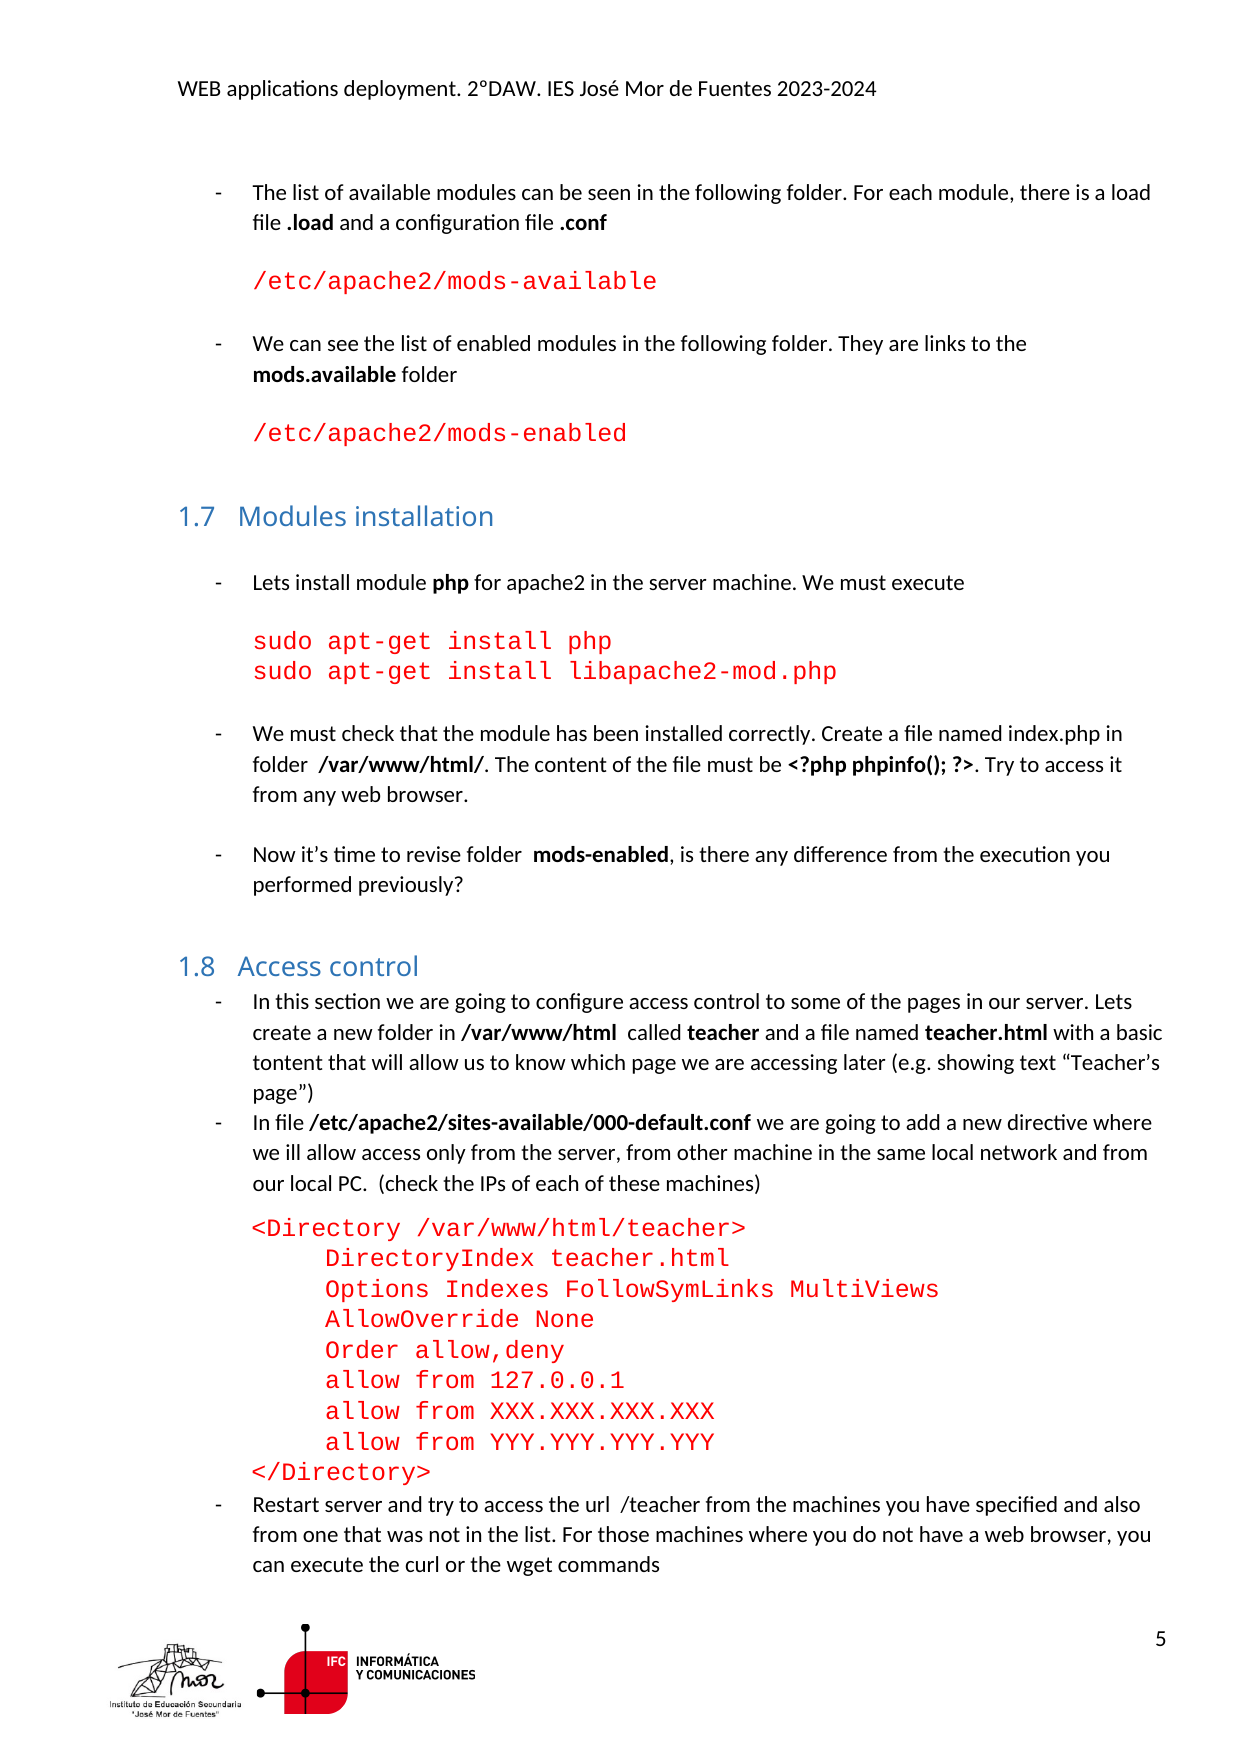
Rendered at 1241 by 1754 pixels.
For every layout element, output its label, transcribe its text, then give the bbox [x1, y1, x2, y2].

list sudo apt-get install php [252, 628, 1167, 657]
text </Directory> [251, 1460, 1167, 1488]
list In this section we are going to configure access control to some of the pages in our server. Lets create a new folder in /var/www/html called teacher and a file named teacher.html with a basic tontent that will allow us to know which page we are accessing later (e.g. showing text “Teacher’s page”) [215, 987, 1167, 1106]
text allow from 127.0.0.1 [251, 1368, 1167, 1396]
list In file /etc/apache2/sites-available/000-default.conf we are going to add a new directive where we ill allow access only from the server, from other machine in the same local network and from our local PC. (check the IPs of each of these machines) [215, 1108, 1167, 1197]
list Now it’s time to revise folder mods-enabled, is there any difference from the execution you performed previously? [215, 840, 1167, 898]
subtitle Access control [177, 948, 1167, 984]
text allow from XXX.XXX.XXX.XXX [251, 1399, 1167, 1427]
text Order allow,deny [251, 1338, 1167, 1366]
list sudo apt-get install libapache2-mod.php [252, 659, 1167, 687]
list We must check that the module has been installed correctly. Create a file named index.php in folder /var/www/html/. The content of the file must be <?php phpinfo(); ?>. Try to access it from any web browser. [215, 719, 1167, 808]
subtitle Modules installation [177, 498, 1167, 535]
list The list of available modules can be seen in the following folder. For each module, there is a load file .load and a configuration file .conf [215, 178, 1167, 236]
text Options Indexes FollowSymLinks MultiViews [251, 1277, 1167, 1305]
text DirectoryIndex teacher.html [251, 1246, 1167, 1274]
list /etc/apache2/mods-available [252, 268, 1167, 297]
picture [100, 1631, 249, 1736]
list Lets install module php for apache2 in the server machine. We must execute [215, 568, 1167, 596]
picture [256, 1624, 475, 1714]
list /etc/apache2/mods-enabled [252, 420, 1167, 448]
text AllowOverride None [251, 1307, 1167, 1335]
text allow from YYY.YYY.YYY.YYY [251, 1429, 1167, 1457]
text <Directory /var/www/html/teacher> [251, 1216, 1167, 1244]
list Restart server and try to access the url /teacher from the machines you have specified and also from one that was not in the list. For those machines where you do not have a web browser, you can execute the curl or the wget commands [215, 1490, 1167, 1579]
list We can see the list of enabled modules in the following folder. They are links to the mods.available folder [215, 329, 1167, 388]
